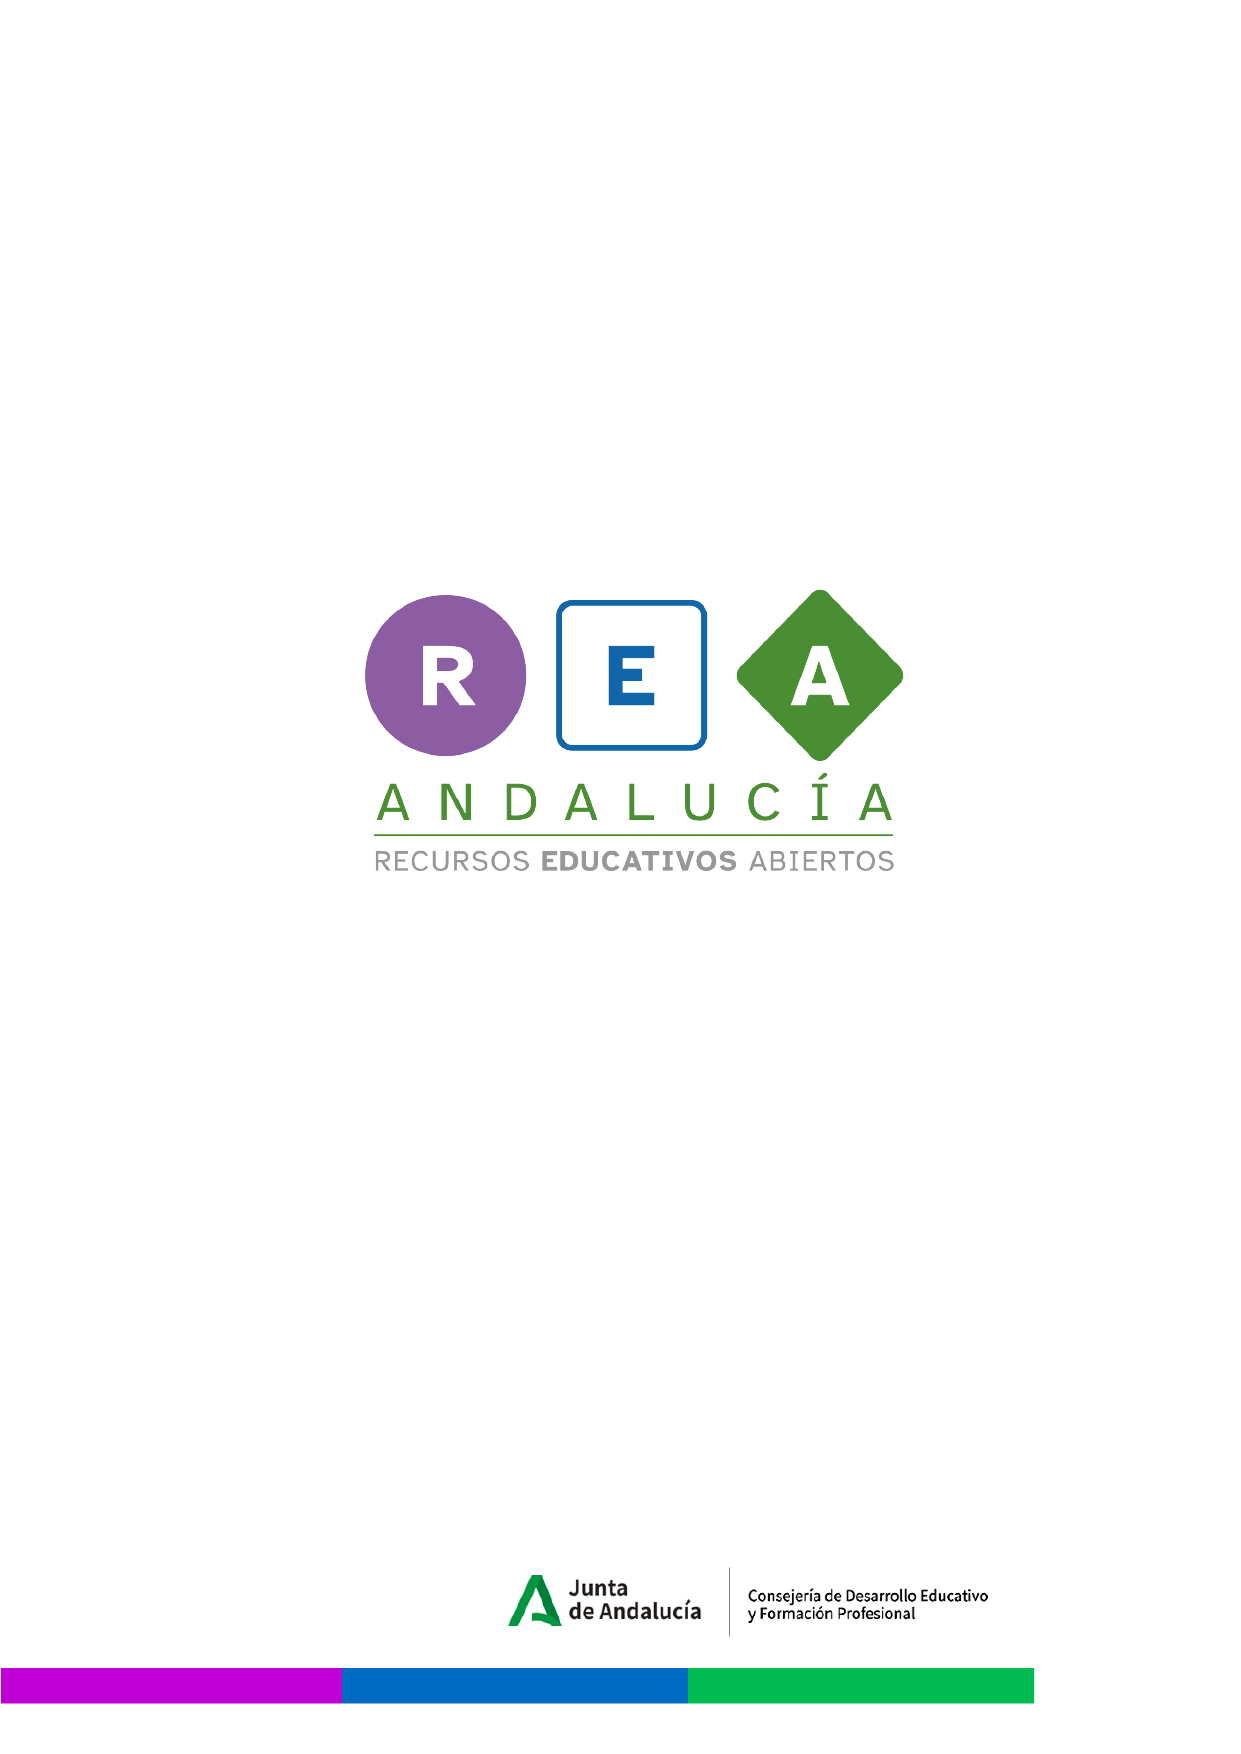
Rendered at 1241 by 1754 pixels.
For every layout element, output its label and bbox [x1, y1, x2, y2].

picture [339, 434, 931, 1025]
picture [1, 1544, 1035, 1704]
